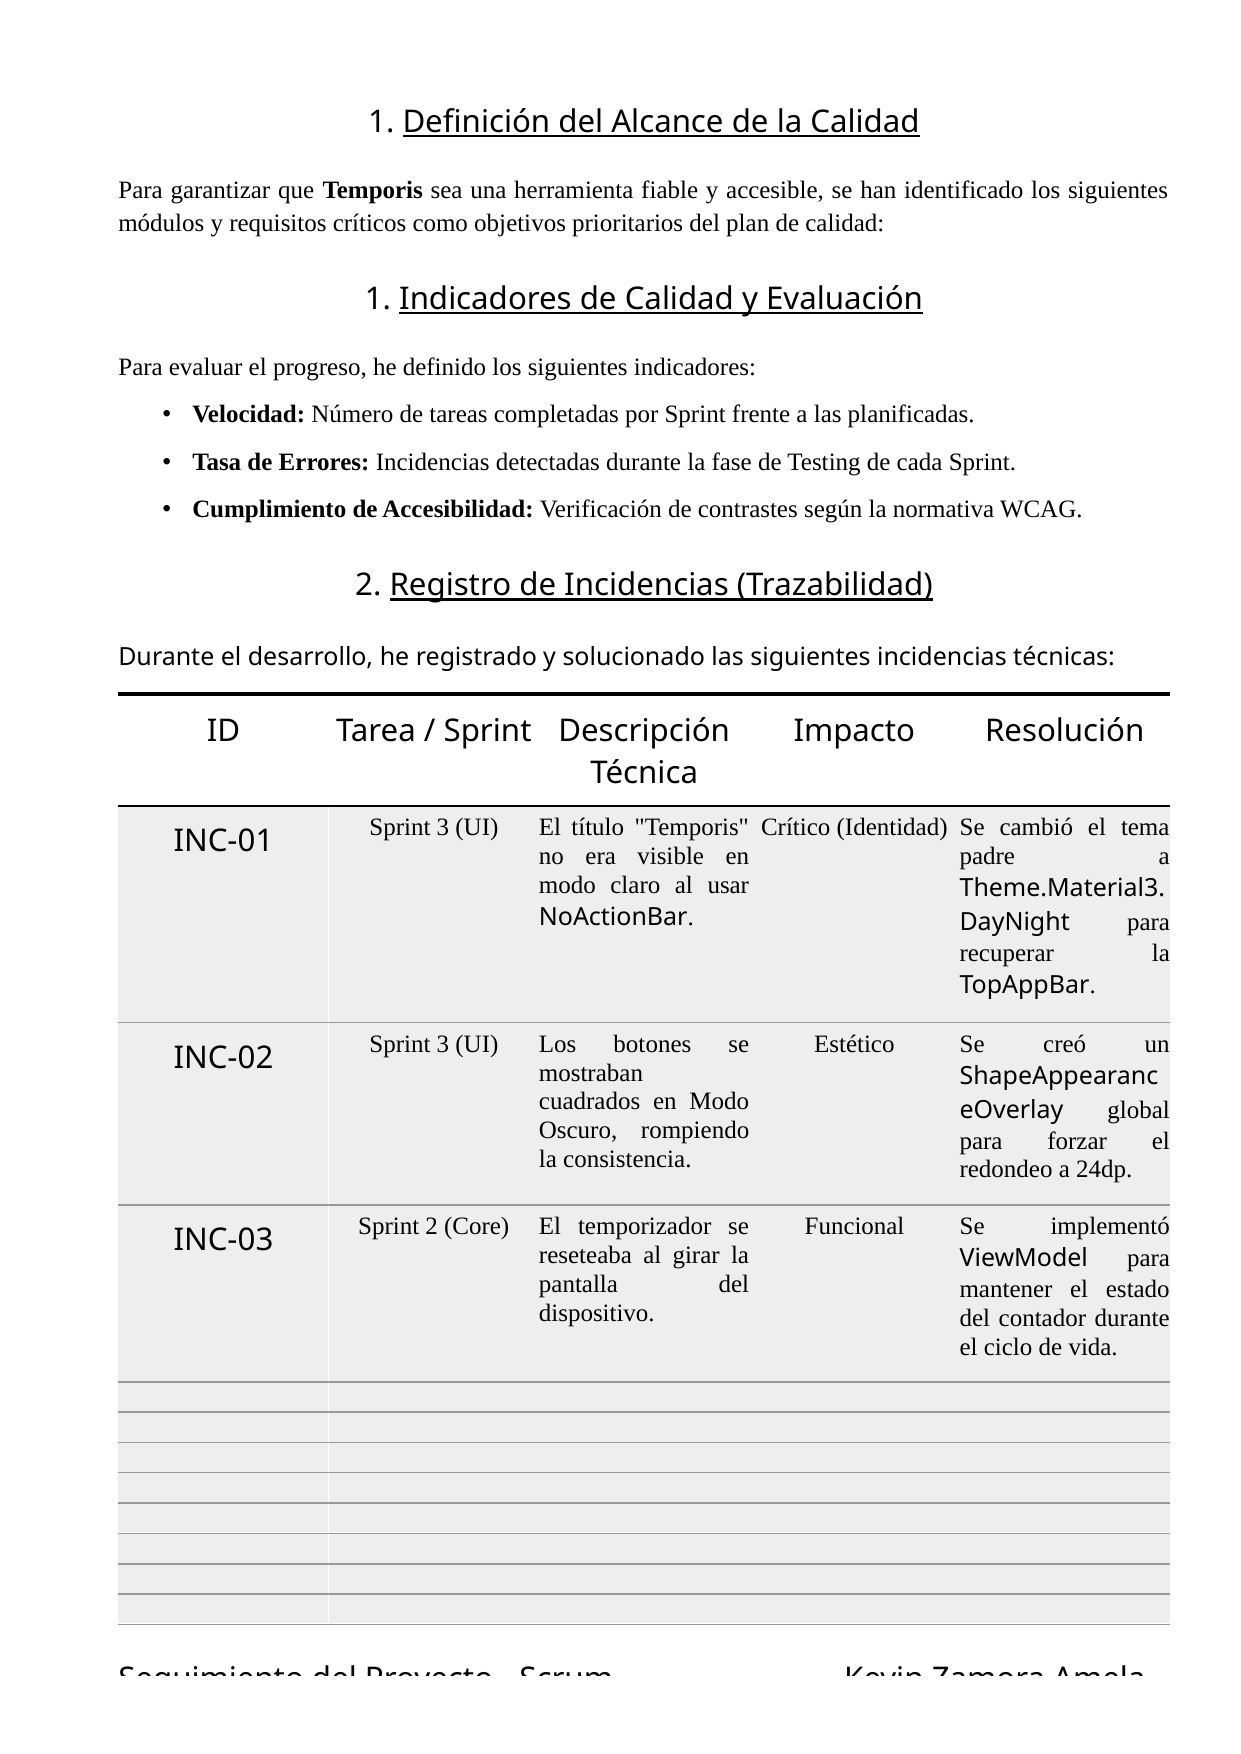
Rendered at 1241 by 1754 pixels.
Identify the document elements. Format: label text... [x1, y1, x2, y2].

table_cell INC-02 [118, 1023, 328, 1204]
table_cell [118, 1534, 328, 1563]
subtitle 1. Indicadores de Calidad y Evaluación [118, 276, 1170, 318]
table_cell [329, 1565, 539, 1593]
table_cell [539, 1443, 749, 1472]
table_cell El temporizador se reseteaba al girar la pantalla del dispositivo. [539, 1206, 749, 1381]
text Para evaluar el progreso, he definido los siguientes indicadores: [118, 352, 1170, 381]
table_header Descripción Técnica [539, 696, 749, 805]
table_cell [749, 1443, 959, 1472]
table_cell [539, 1595, 749, 1623]
table_cell [329, 1473, 539, 1502]
table_cell Se cambió el tema padre a Theme.Material3.DayNight para recuperar la TopAppBar. [959, 807, 1170, 1021]
table_cell [118, 1383, 328, 1411]
table_cell [539, 1504, 749, 1532]
table_cell [329, 1534, 539, 1563]
table_cell [329, 1413, 539, 1442]
subtitle 1. Definición del Alcance de la Calidad [118, 99, 1170, 141]
table_cell [539, 1383, 749, 1411]
table_cell [118, 1595, 328, 1623]
list Velocidad: Número de tareas completadas por Sprint frente a las planificadas. [162, 399, 1170, 428]
table_cell [959, 1534, 1170, 1563]
table_cell [749, 1565, 959, 1593]
table_cell [959, 1595, 1170, 1623]
text Para garantizar que Temporis sea una herramienta fiable y accesible, se han identificado los siguientes módulos y requisitos críticos como objetivos prioritarios del plan de calidad: [118, 175, 1170, 236]
table_cell [118, 1443, 328, 1472]
list Tasa de Errores: Incidencias detectadas durante la fase de Testing de cada Sprint. [162, 447, 1170, 476]
table_cell Funcional [749, 1206, 959, 1381]
table_cell [329, 1595, 539, 1623]
subtitle 2. Registro de Incidencias (Trazabilidad) [118, 562, 1170, 605]
table_cell [329, 1383, 539, 1411]
table_cell Estético [749, 1023, 959, 1204]
table_cell [959, 1504, 1170, 1532]
table_cell INC-03 [118, 1206, 328, 1381]
table_cell INC-01 [118, 807, 328, 1021]
table_cell Se implementó ViewModel para mantener el estado del contador durante el ciclo de vida. [959, 1206, 1170, 1381]
text Durante el desarrollo, he registrado y solucionado las siguientes incidencias técnicas: [118, 638, 1170, 673]
table_cell [539, 1473, 749, 1502]
table_cell [959, 1383, 1170, 1411]
table_cell [959, 1473, 1170, 1502]
table_cell Sprint 3 (UI) [329, 1023, 539, 1204]
table_cell [749, 1504, 959, 1532]
table_cell [959, 1443, 1170, 1472]
table_cell [118, 1473, 328, 1502]
table_cell [959, 1565, 1170, 1593]
table_cell [118, 1565, 328, 1593]
table_cell Los botones se mostraban cuadrados en Modo Oscuro, rompiendo la consistencia. [539, 1023, 749, 1204]
table_header ID [118, 696, 328, 805]
list Cumplimiento de Accesibilidad: Verificación de contrastes según la normativa WCAG. [162, 494, 1170, 523]
table_header Tarea / Sprint [329, 696, 539, 805]
table_cell [749, 1534, 959, 1563]
table_cell Se creó un ShapeAppearanceOverlay global para forzar el redondeo a 24dp. [959, 1023, 1170, 1204]
table_cell [329, 1443, 539, 1472]
table_cell Sprint 3 (UI) [329, 807, 539, 1021]
table_header Impacto [749, 696, 959, 805]
table_cell [959, 1413, 1170, 1442]
table_cell [329, 1504, 539, 1532]
table_cell El título "Temporis" no era visible en modo claro al usar NoActionBar. [539, 807, 749, 1021]
table_cell [749, 1413, 959, 1442]
table_cell [539, 1413, 749, 1442]
table_cell [749, 1473, 959, 1502]
table_cell [118, 1504, 328, 1532]
table_cell [539, 1534, 749, 1563]
table_cell [749, 1595, 959, 1623]
table_cell [749, 1383, 959, 1411]
table_cell [118, 1413, 328, 1442]
table_cell Crítico (Identidad) [749, 807, 959, 1021]
table_cell [539, 1565, 749, 1593]
table_cell Sprint 2 (Core) [329, 1206, 539, 1381]
table_header Resolución [959, 696, 1170, 805]
